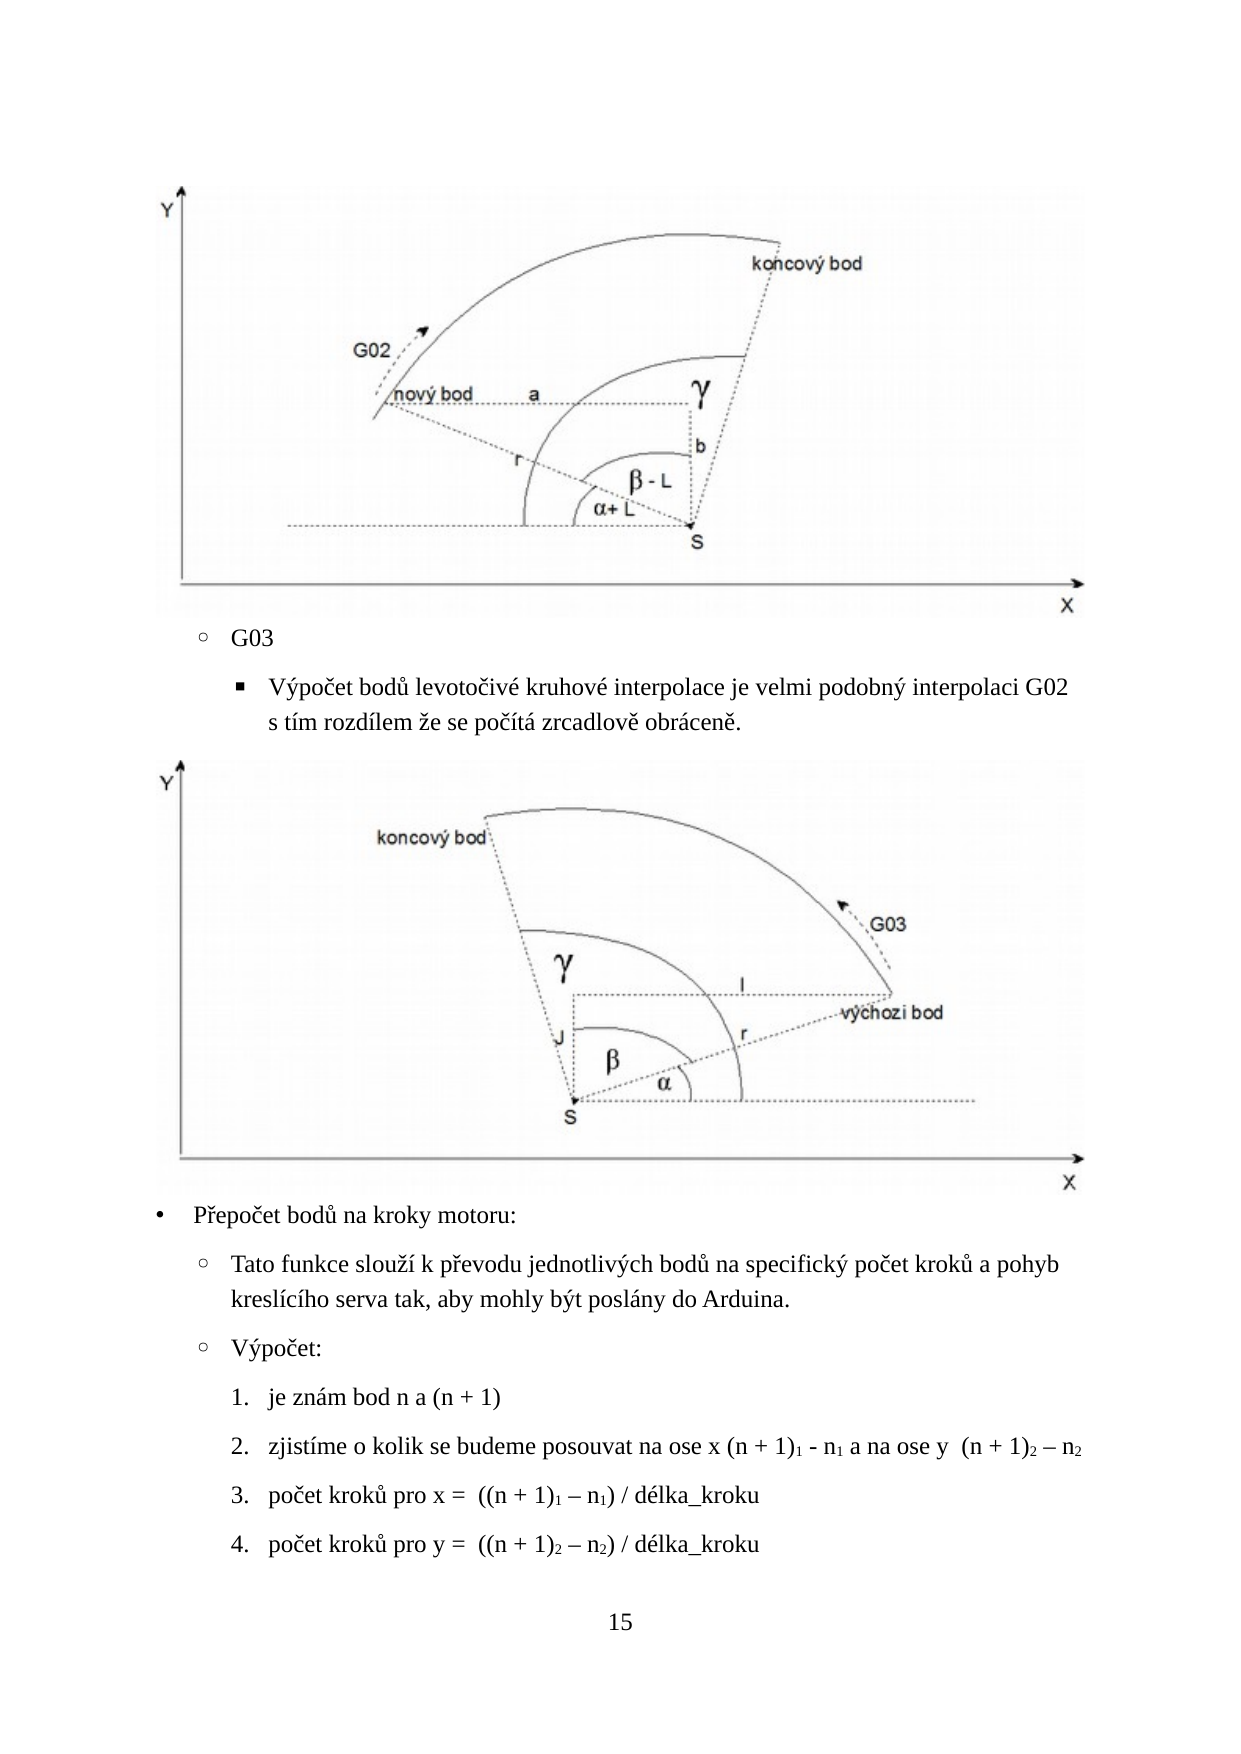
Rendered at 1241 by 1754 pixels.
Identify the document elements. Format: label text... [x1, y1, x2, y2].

picture [155, 186, 1085, 618]
list Tato funkce slouží k převodu jednotlivých bodů na specifický počet kroků a pohyb kreslícího serva tak, aby mohly být poslány do Arduina. [193, 1249, 1122, 1313]
list počet kroků pro x = ((n + 1)1 – n1) / délka_kroku [231, 1480, 1122, 1509]
list počet kroků pro y = ((n + 1)2 – n2) / délka_kroku [231, 1529, 1122, 1558]
list zjistíme o kolik se budeme posouvat na ose x (n + 1)1 - n1 a na ose y (n + 1)2 – n2 [231, 1431, 1122, 1460]
list G03 [193, 167, 1122, 652]
list Výpočet bodů levotočivé kruhové interpolace je velmi podobný interpolaci G02 s tím rozdílem že se počítá zrcadlově obráceně. [231, 672, 1122, 735]
list Výpočet: [193, 1333, 1122, 1362]
list Přepočet bodů na kroky motoru: [156, 756, 1122, 1229]
picture [155, 760, 1085, 1195]
list je znám bod n a (n + 1) [231, 1382, 1122, 1411]
